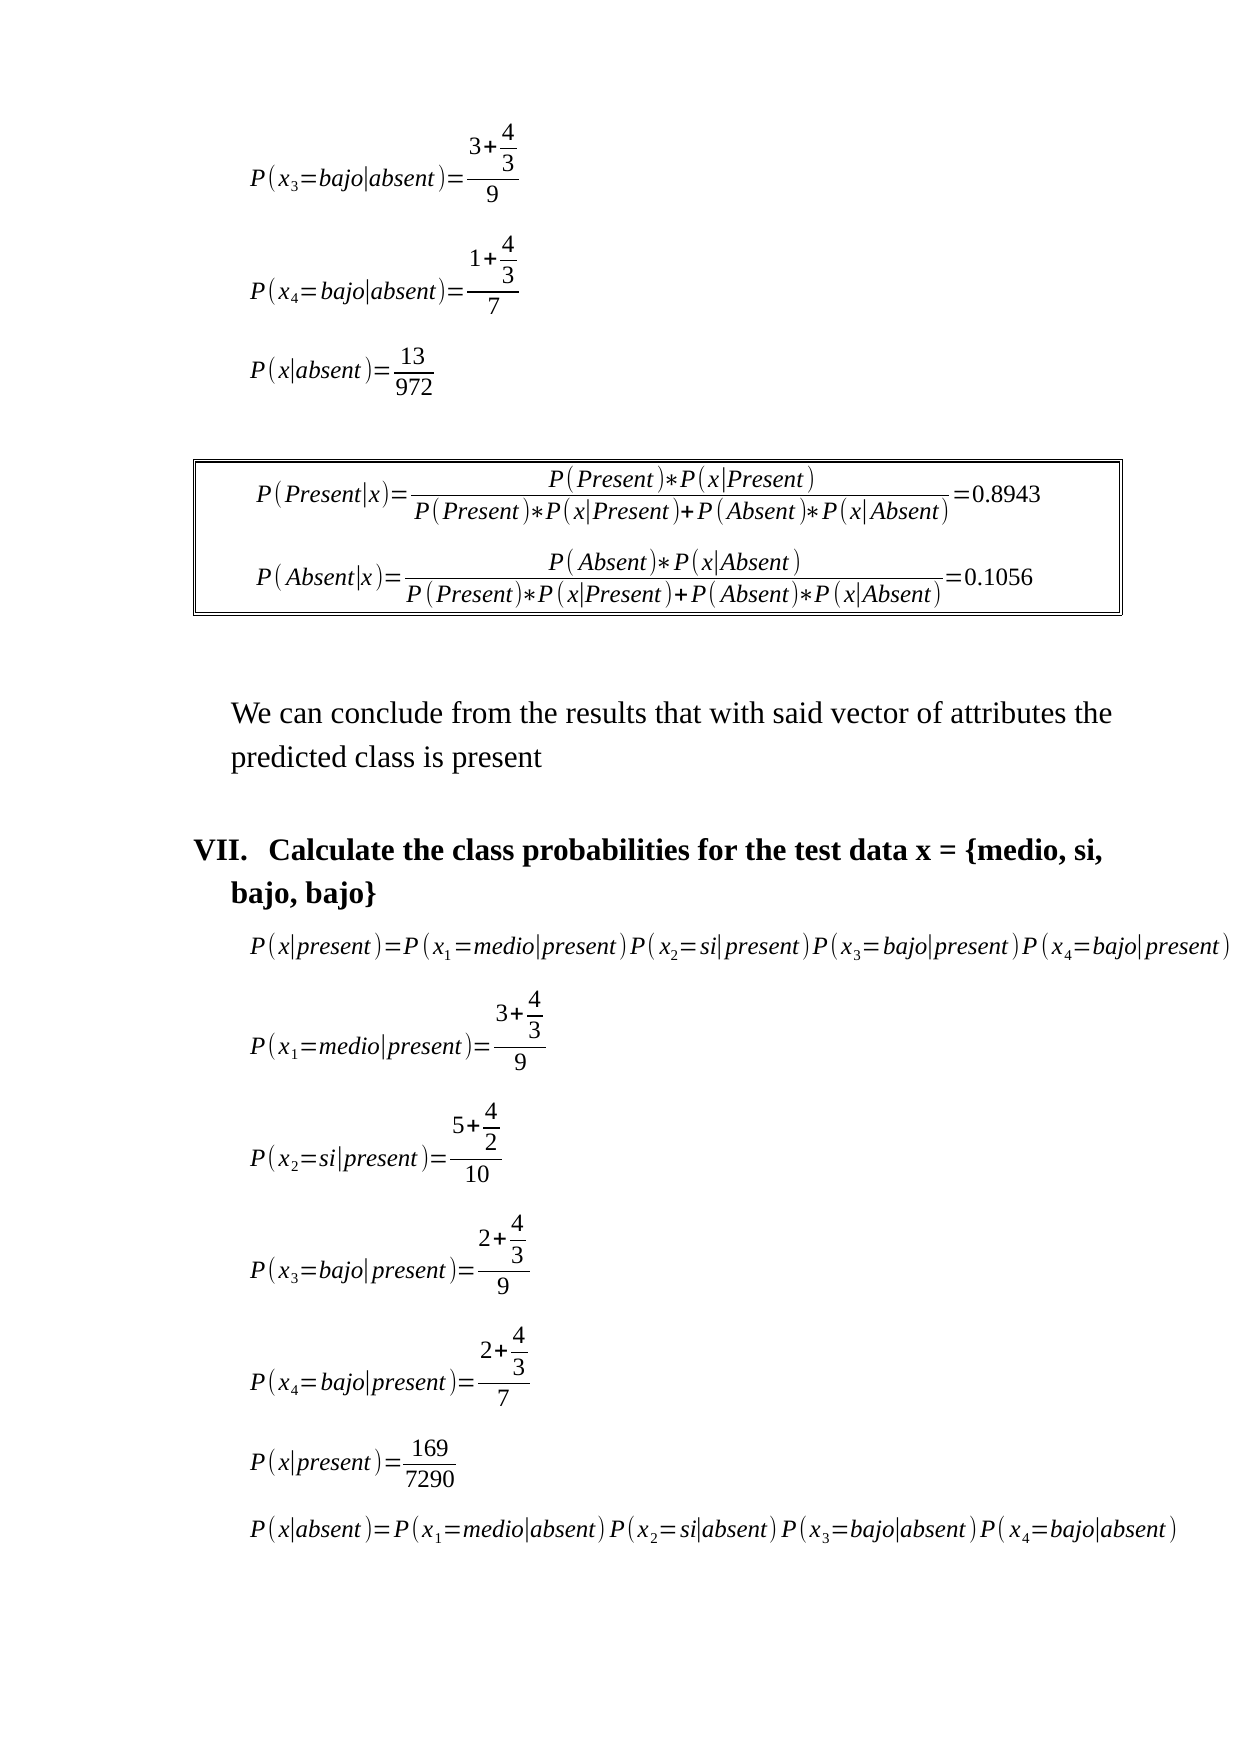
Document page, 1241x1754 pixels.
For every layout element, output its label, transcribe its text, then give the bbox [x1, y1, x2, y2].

list Calculate the class probabilities for the test data x = {medio, si, bajo, bajo} [193, 831, 1122, 911]
list We can conclude from the results that with said vector of attributes the predicted class is present [193, 695, 1122, 774]
